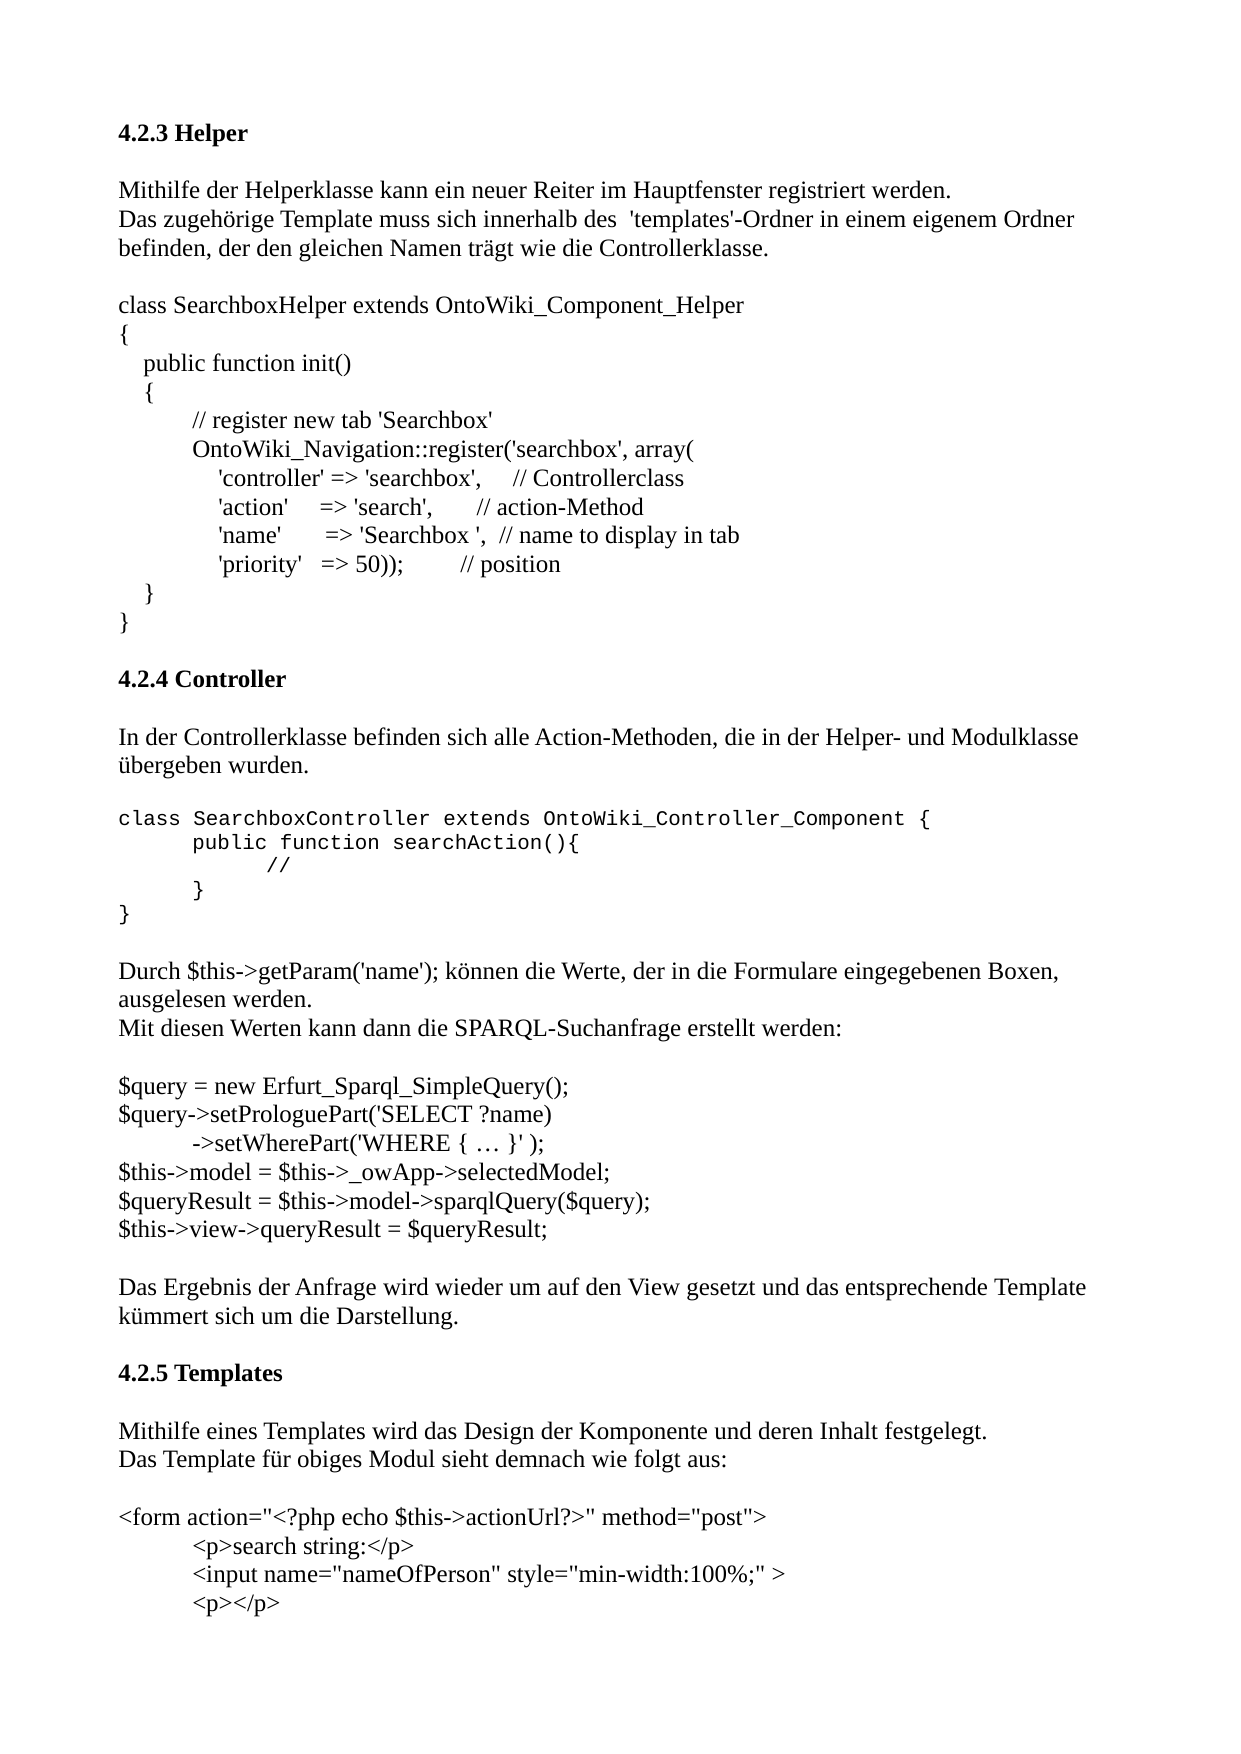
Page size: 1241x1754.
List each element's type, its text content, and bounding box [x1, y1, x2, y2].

text ->setWherePart('WHERE { … }' ); [118, 1128, 1122, 1157]
text } [118, 578, 1122, 607]
text public function init() [118, 348, 1122, 377]
text 4.2.4 Controller [118, 664, 1122, 693]
text $this->model = $this->_owApp->selectedModel; [118, 1157, 1122, 1186]
text { [118, 319, 1122, 348]
text <p></p> [118, 1588, 1122, 1617]
text <p>search string:</p> [118, 1531, 1122, 1559]
text $query->setProloguePart('SELECT ?name) [118, 1099, 1122, 1128]
text 'name' => 'Searchbox ', // name to display in tab [118, 521, 1122, 549]
text $queryResult = $this->model->sparqlQuery($query); [118, 1186, 1122, 1214]
text <form action="<?php echo $this->actionUrl?>" method="post"> [118, 1502, 1122, 1531]
text Das Template für obiges Modul sieht demnach wie folgt aus: [118, 1444, 1122, 1473]
text OntoWiki_Navigation::register('searchbox', array( [118, 434, 1122, 463]
text 'priority' => 50)); // position [118, 549, 1122, 578]
text // register new tab 'Searchbox' [118, 406, 1122, 434]
text <input name="nameOfPerson" style="min-width:100%;" > [118, 1559, 1122, 1588]
text class SearchboxController extends OntoWiki_Controller_Component { public function searchAction(){ // } } [118, 808, 1122, 926]
text $query = new Erfurt_Sparql_SimpleQuery(); [118, 1071, 1122, 1099]
text Das zugehörige Template muss sich innerhalb des 'templates'-Ordner in einem eigenem Ordner befinden, der den gleichen Namen trägt wie die Controllerklasse. [118, 204, 1122, 262]
text 4.2.5 Templates [118, 1358, 1122, 1387]
text Durch $this->getParam('name'); können die Werte, der in die Formulare eingegebenen Boxen, ausgelesen werden. Mit diesen Werten kann dann die SPARQL-Suchanfrage erstellt werden: [118, 956, 1122, 1042]
text Mithilfe eines Templates wird das Design der Komponente und deren Inhalt festgelegt. [118, 1387, 1122, 1444]
text Das Ergebnis der Anfrage wird wieder um auf den View gesetzt und das entsprechende Template kümmert sich um die Darstellung. [118, 1272, 1122, 1358]
text } [118, 607, 1122, 664]
text 4.2.3 Helper Mithilfe der Helperklasse kann ein neuer Reiter im Hauptfenster registriert werden. [118, 118, 1122, 204]
text { [118, 377, 1122, 406]
text 'controller' => 'searchbox', // Controllerclass [118, 463, 1122, 492]
text $this->view->queryResult = $queryResult; [118, 1214, 1122, 1243]
text class SearchboxHelper extends OntoWiki_Component_Helper [118, 262, 1122, 319]
text 'action' => 'search', // action-Method [118, 492, 1122, 521]
text In der Controllerklasse befinden sich alle Action-Methoden, die in der Helper- und Modulklasse übergeben wurden. [118, 693, 1122, 779]
